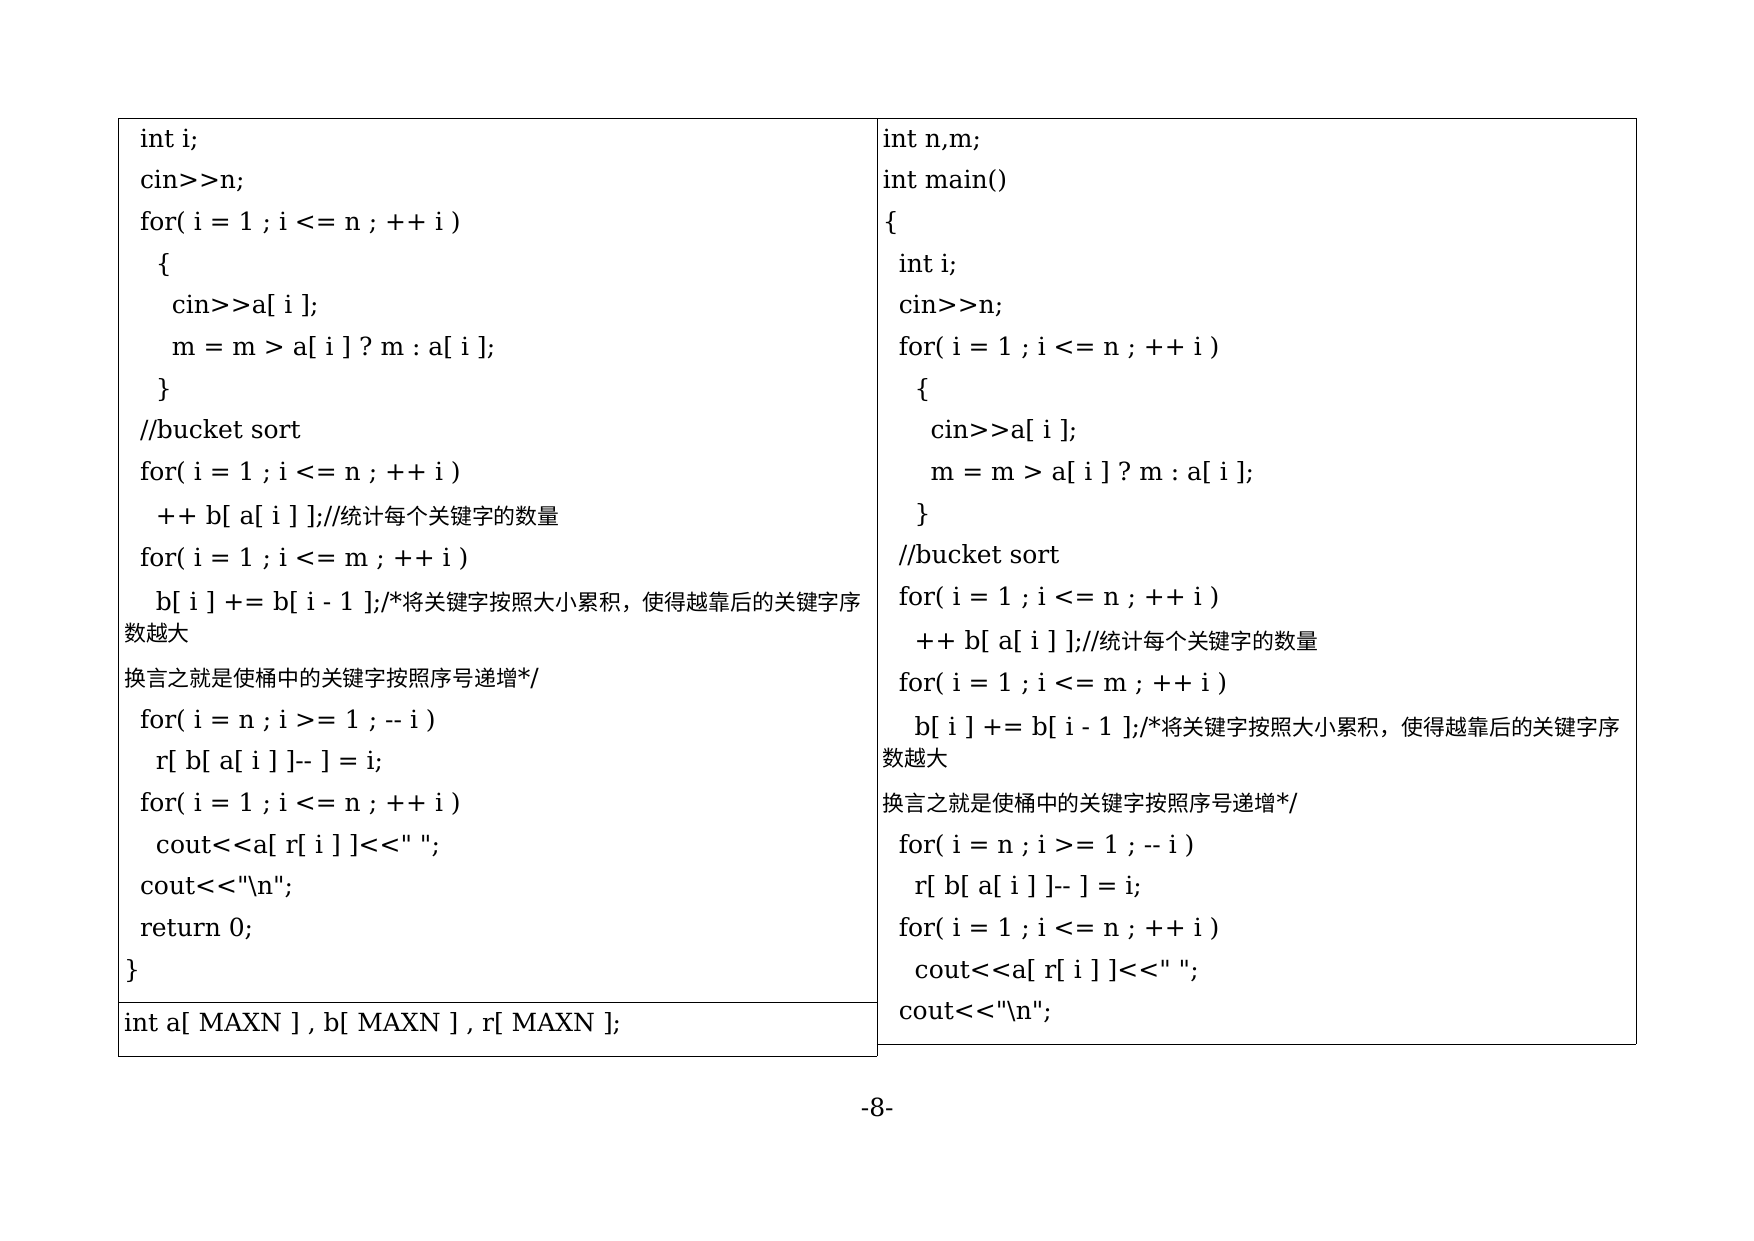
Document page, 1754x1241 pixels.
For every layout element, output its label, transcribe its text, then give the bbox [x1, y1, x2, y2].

table_header int a[ MAXN ] , b[ MAXN ] , r[ MAXN ]; [119, 1003, 877, 1056]
table_header int i; cin>>n; for( i = 1 ; i <= n ; ++ i ) { cin>>a[ i ]; m = m > a[ i ] ? m : a[ i ]; } //bucket sort for( i = 1 ; i <= n ; ++ i ) ++ b[ a[ i ] ];//统计每个关键字的数量 for( i = 1 ; i <= m ; ++ i ) b[ i ] += b[ i - 1 ];/*将关键字按照大小累积，使得越靠后的关键字序数越大 换言之就是使桶中的关键字按照序号递增*/ for( i = n ; i >= 1 ; -- i ) r[ b[ a[ i ] ]-- ] = i; for( i = 1 ; i <= n ; ++ i ) cout<<a[ r[ i ] ]<<" "; cout<<"\n"; return 0; } [119, 119, 877, 1002]
table_header int n,m; int main() { int i; cin>>n; for( i = 1 ; i <= n ; ++ i ) { cin>>a[ i ]; m = m > a[ i ] ? m : a[ i ]; } //bucket sort for( i = 1 ; i <= n ; ++ i ) ++ b[ a[ i ] ];//统计每个关键字的数量 for( i = 1 ; i <= m ; ++ i ) b[ i ] += b[ i - 1 ];/*将关键字按照大小累积，使得越靠后的关键字序数越大 换言之就是使桶中的关键字按照序号递增*/ for( i = n ; i >= 1 ; -- i ) r[ b[ a[ i ] ]-- ] = i; for( i = 1 ; i <= n ; ++ i ) cout<<a[ r[ i ] ]<<" "; cout<<"\n"; [878, 119, 1636, 1044]
